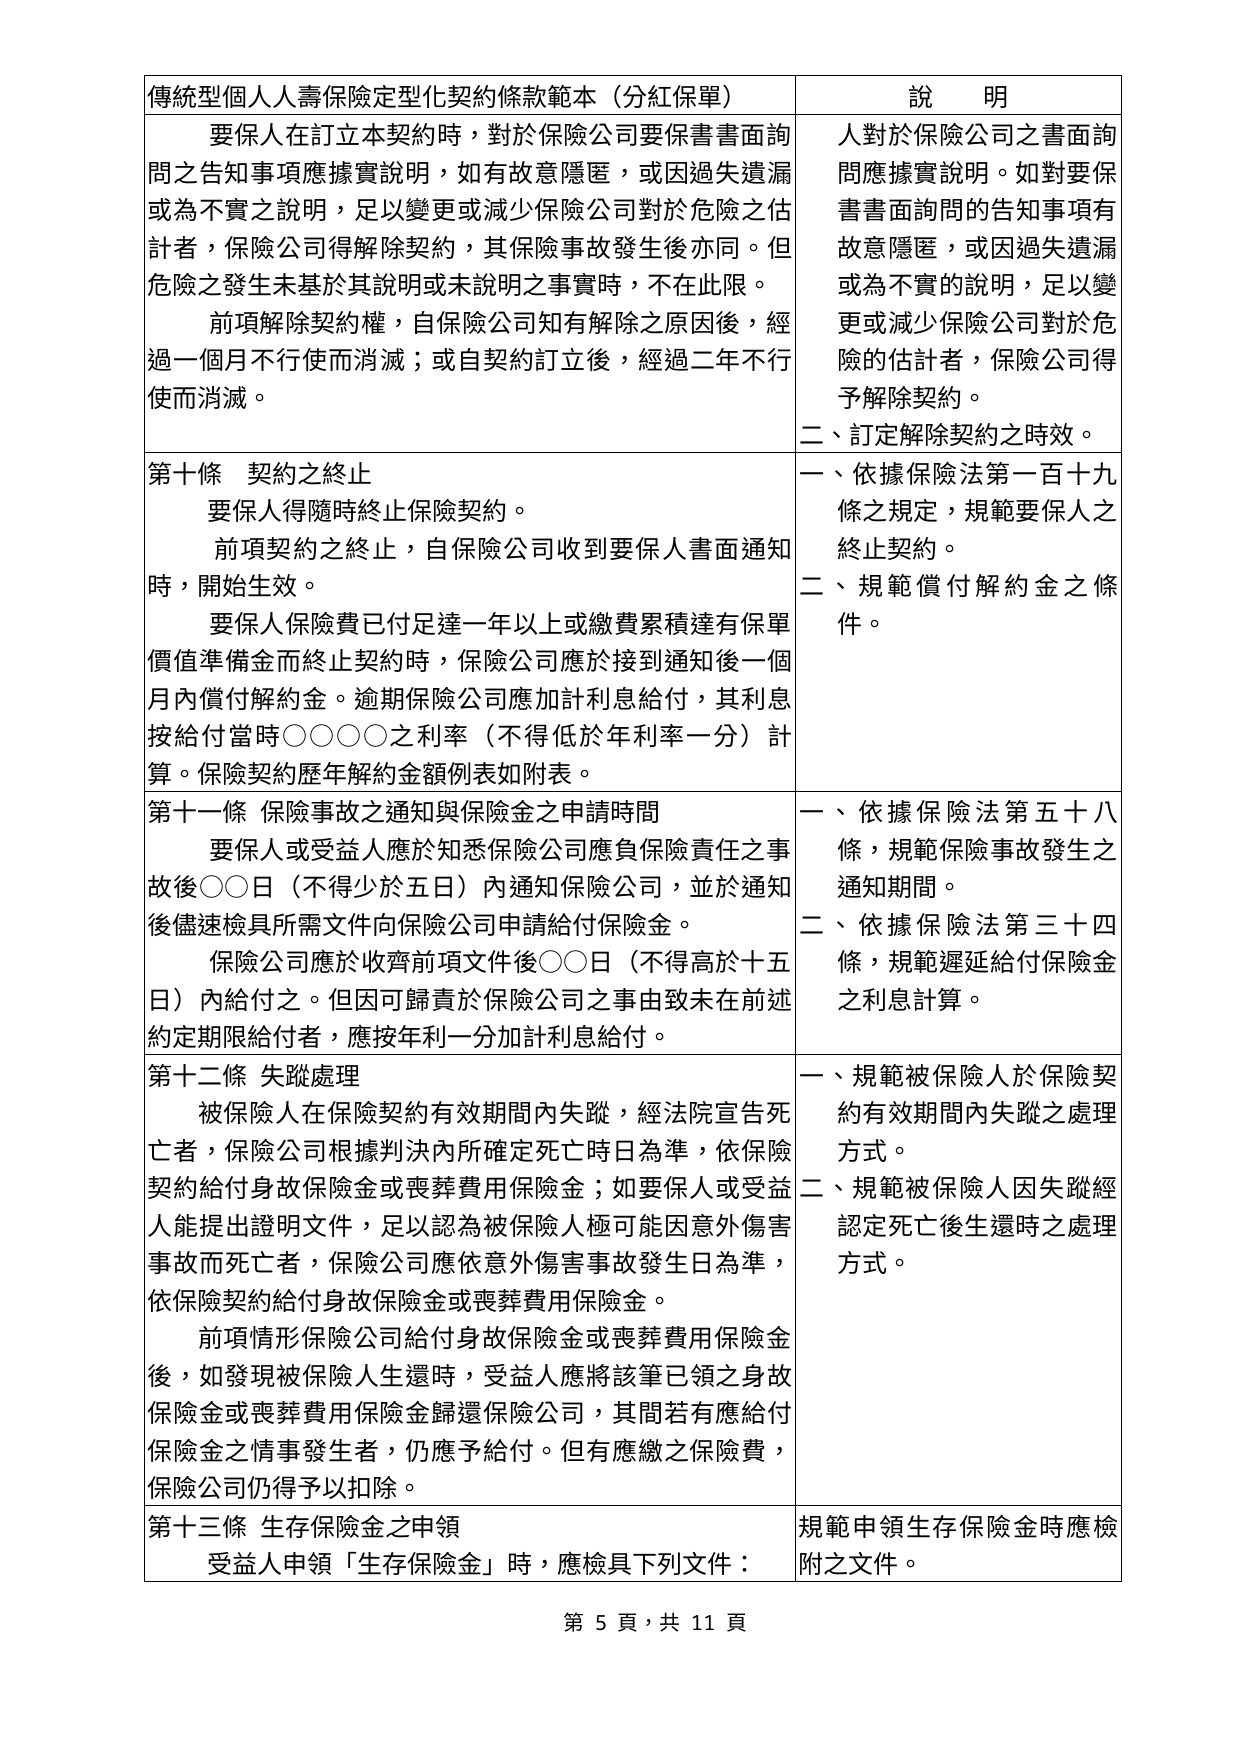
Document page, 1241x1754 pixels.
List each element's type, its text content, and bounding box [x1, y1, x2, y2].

table_cell 人對於保險公司之書面詢問應據實說明。如對要保書書面詢問的告知事項有故意隱匿，或因過失遺漏或為不實的說明，足以變更或減少保險公司對於危險的估計者，保險公司得予解除契約。 二、訂定解除契約之時效。 [796, 115, 1121, 452]
table_cell 第十三條 生存保險金之申領 受益人申領「生存保險金」時，應檢具下列文件： [145, 1506, 795, 1581]
table_header 傳統型個人人壽保險定型化契約條款範本（分紅保單） [145, 76, 795, 113]
table_cell 要保人在訂立本契約時，對於保險公司要保書書面詢問之告知事項應據實說明，如有故意隱匿，或因過失遺漏或為不實之說明，足以變更或減少保險公司對於危險之估計者，保險公司得解除契約，其保險事故發生後亦同。但危險之發生未基於其說明或未說明之事實時，不在此限。 前項解除契約權，自保險公司知有解除之原因後，經過一個月不行使而消滅；或自契約訂立後，經過二年不行使而消滅。 [145, 115, 795, 452]
table_cell 第十一條 保險事故之通知與保險金之申請時間 要保人或受益人應於知悉保險公司應負保險責任之事故後○○日（不得少於五日）內通知保險公司，並於通知後儘速檢具所需文件向保險公司申請給付保險金。 保險公司應於收齊前項文件後○○日（不得高於十五日）內給付之。但因可歸責於保險公司之事由致未在前述約定期限給付者，應按年利一分加計利息給付。 [145, 792, 795, 1054]
table_header 說 明 [796, 76, 1121, 113]
table_cell 一、規範被保險人於保險契約有效期間內失蹤之處理方式。 二、規範被保險人因失蹤經認定死亡後生還時之處理方式。 [796, 1055, 1121, 1505]
table_cell 第十條 契約之終止 要保人得隨時終止保險契約。 前項契約之終止，自保險公司收到要保人書面通知時，開始生效。 要保人保險費已付足達一年以上或繳費累積達有保單價值準備金而終止契約時，保險公司應於接到通知後一個月內償付解約金。逾期保險公司應加計利息給付，其利息按給付當時○○○○之利率（不得低於年利率一分）計算。保險契約歷年解約金額例表如附表。 [145, 453, 795, 791]
table_cell 一、依據保險法第五十八條，規範保險事故發生之通知期間。 二、依據保險法第三十四條，規範遲延給付保險金之利息計算。 [796, 792, 1121, 1054]
table_cell 第十二條 失蹤處理 被保險人在保險契約有效期間內失蹤，經法院宣告死亡者，保險公司根據判決內所確定死亡時日為準，依保險契約給付身故保險金或喪葬費用保險金；如要保人或受益人能提出證明文件，足以認為被保險人極可能因意外傷害事故而死亡者，保險公司應依意外傷害事故發生日為準，依保險契約給付身故保險金或喪葬費用保險金。 前項情形保險公司給付身故保險金或喪葬費用保險金後，如發現被保險人生還時，受益人應將該筆已領之身故保險金或喪葬費用保險金歸還保險公司，其間若有應給付保險金之情事發生者，仍應予給付。但有應繳之保險費，保險公司仍得予以扣除。 [145, 1055, 795, 1505]
table_cell 規範申領生存保險金時應檢附之文件。 [796, 1506, 1121, 1581]
table_cell 一、依據保險法第一百十九條之規定，規範要保人之終止契約。 二、規範償付解約金之條件。 [796, 453, 1121, 791]
